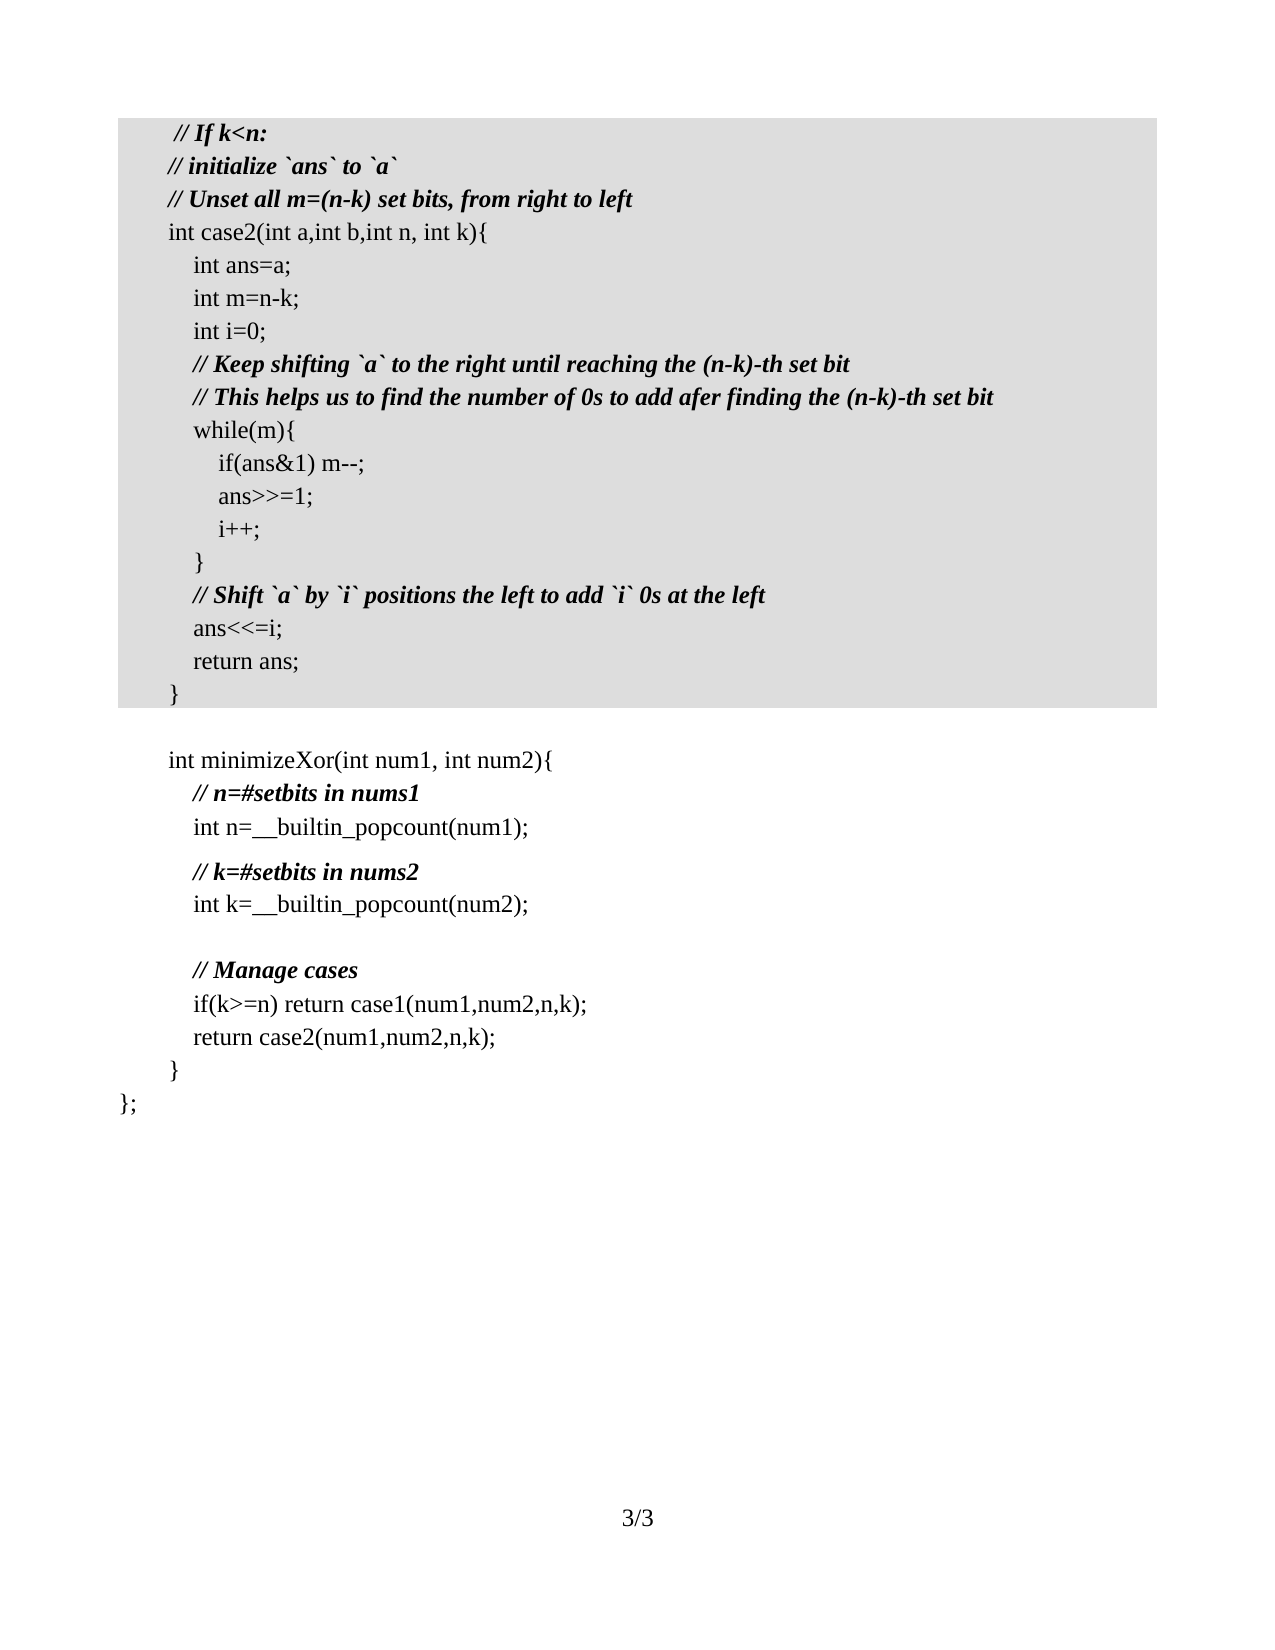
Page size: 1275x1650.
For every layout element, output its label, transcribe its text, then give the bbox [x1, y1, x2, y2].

text // n=#setbits in nums1 [118, 778, 1157, 807]
text } [118, 1055, 1157, 1083]
text int n=__builtin_popcount(num1); [118, 812, 1157, 840]
text // Unset all m=(n-k) set bits, from right to left [118, 184, 1157, 213]
text while(m){ [118, 415, 1157, 444]
text int i=0; [118, 316, 1157, 345]
text int k=__builtin_popcount(num2); [118, 889, 1157, 918]
text // Keep shifting `a` to the right until reaching the (n-k)-th set bit [118, 349, 1157, 378]
text // k=#setbits in nums2 [118, 857, 1157, 885]
text // Manage cases [118, 956, 1157, 984]
text // This helps us to find the number of 0s to add afer finding the (n-k)-th set bit [118, 382, 1157, 411]
text int m=n-k; [118, 283, 1157, 312]
text int case2(int a,int b,int n, int k){ [118, 217, 1157, 246]
text } [118, 547, 1157, 576]
text // Shift `a` by `i` positions the left to add `i` 0s at the left [118, 580, 1157, 609]
text ans<<=i; [118, 613, 1157, 642]
text } [118, 679, 1157, 708]
text // If k<n: [118, 118, 1157, 147]
text // initialize `ans` to `a` [118, 151, 1157, 180]
text int minimizeXor(int num1, int num2){ [118, 746, 1157, 774]
text return case2(num1,num2,n,k); [118, 1022, 1157, 1050]
text if(ans&1) m--; [118, 448, 1157, 477]
text }; [118, 1088, 1157, 1116]
text int ans=a; [118, 250, 1157, 279]
text return ans; [118, 646, 1157, 675]
text ans>>=1; [118, 481, 1157, 510]
text i++; [118, 514, 1157, 543]
text if(k>=n) return case1(num1,num2,n,k); [118, 989, 1157, 1017]
